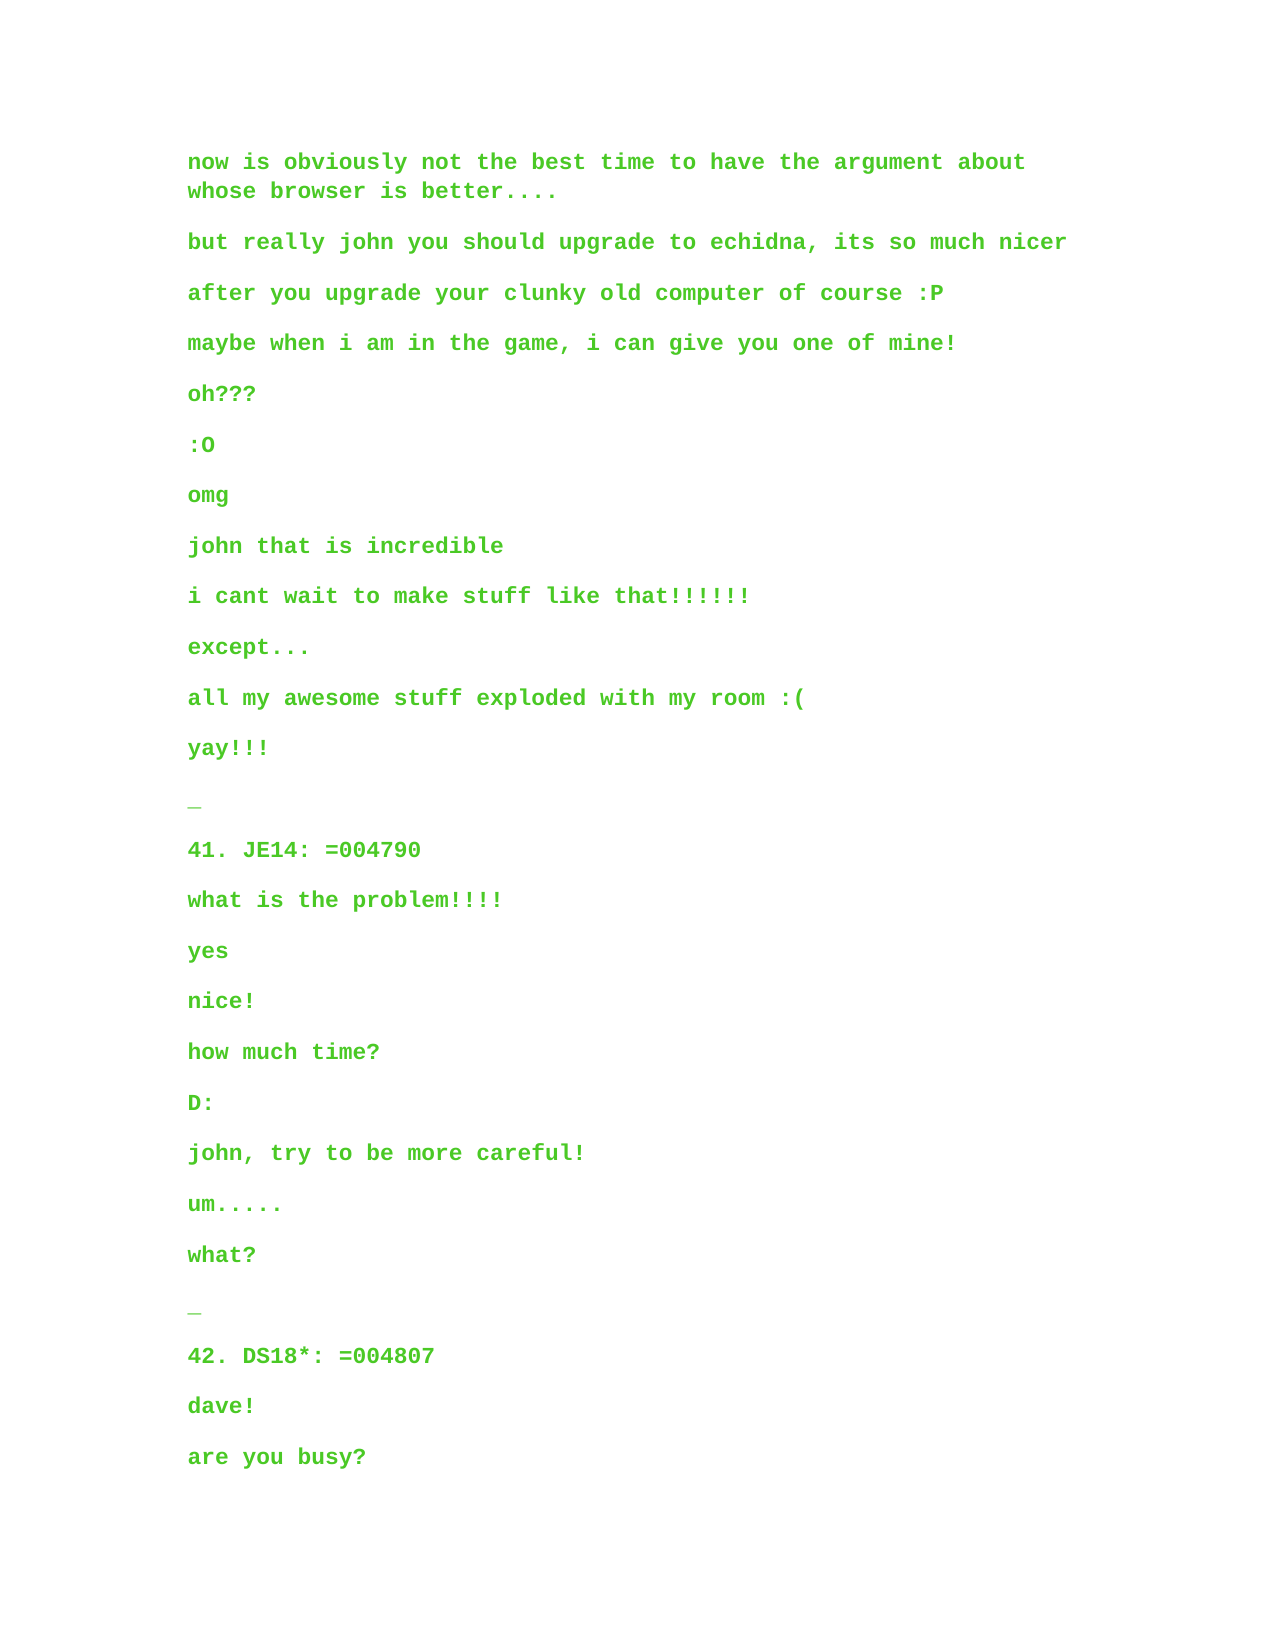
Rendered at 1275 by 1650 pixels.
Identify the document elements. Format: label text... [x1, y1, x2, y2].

text are you busy? [187, 1445, 1087, 1471]
text D: [187, 1091, 1087, 1117]
text um..... [187, 1192, 1087, 1218]
text _ [187, 787, 1087, 813]
text what? [187, 1243, 1087, 1269]
text 42. DS18*: =004807 [187, 1344, 1087, 1370]
text i cant wait to make stuff like that!!!!!! [187, 585, 1087, 611]
text oh??? [187, 382, 1087, 408]
text john, try to be more careful! [187, 1142, 1087, 1168]
text 41. JE14: =004790 [187, 838, 1087, 864]
text _ [187, 1293, 1087, 1319]
text all my awesome stuff exploded with my room :( [187, 686, 1087, 712]
text omg [187, 483, 1087, 509]
text yay!!! [187, 737, 1087, 763]
text except... [187, 635, 1087, 661]
text after you upgrade your clunky old computer of course :P [187, 281, 1087, 307]
text how much time? [187, 1040, 1087, 1066]
text now is obviously not the best time to have the argument about whose browser is better.... [187, 150, 1087, 206]
text maybe when i am in the game, i can give you one of mine! [187, 332, 1087, 358]
text yes [187, 939, 1087, 965]
text dave! [187, 1395, 1087, 1421]
text nice! [187, 990, 1087, 1016]
text but really john you should upgrade to echidna, its so much nicer [187, 230, 1087, 256]
text john that is incredible [187, 534, 1087, 560]
text :O [187, 433, 1087, 459]
text what is the problem!!!! [187, 888, 1087, 914]
